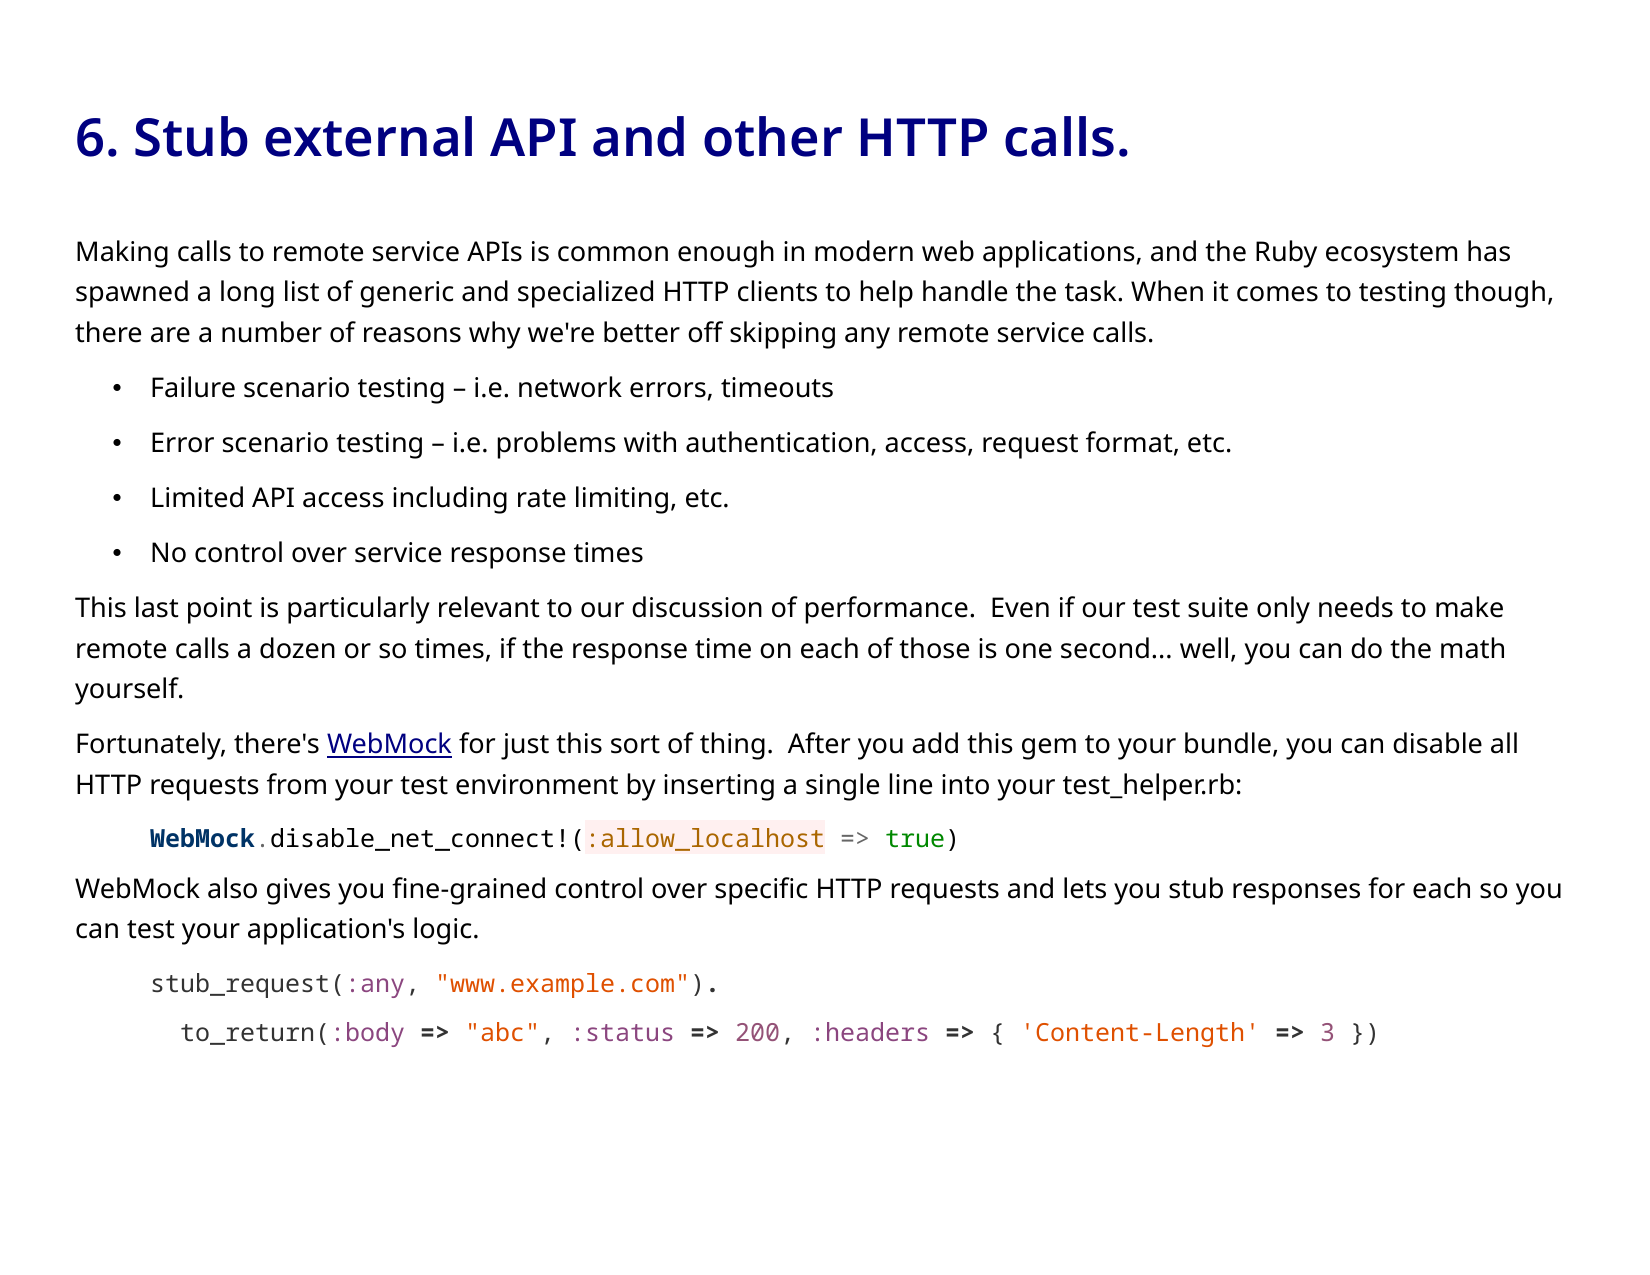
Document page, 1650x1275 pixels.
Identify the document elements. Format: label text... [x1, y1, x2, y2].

text Making calls to remote service APIs is common enough in modern web applications, and the Ruby ecosystem has spawned a long list of generic and specialized HTTP clients to help handle the task. When it comes to testing though, there are a number of reasons why we're better off skipping any remote service calls. [75, 232, 1575, 350]
list Error scenario testing – i.e. problems with authentication, access, request format, etc. [112, 423, 1575, 460]
text WebMock also gives you fine-grained control over specific HTTP requests and lets you stub responses for each so you can test your application's logic. [75, 869, 1575, 947]
text stub_request(:any, "www.example.com"). [150, 966, 1575, 999]
list Failure scenario testing – i.e. network errors, timeouts [112, 368, 1575, 405]
list No control over service response times [112, 533, 1575, 570]
list Limited API access including rate limiting, etc. [112, 478, 1575, 515]
text Fortunately, there's WebMock for just this sort of thing. After you add this gem to your bundle, you can disable all HTTP requests from your test environment by inserting a single line into your test_helper.rb: [75, 725, 1575, 802]
text This last point is particularly relevant to our discussion of performance. Even if our test suite only needs to make remote calls a dozen or so times, if the response time on each of those is one second... well, you can do the math yourself. [75, 589, 1575, 707]
subtitle 6. Stub external API and other HTTP calls. [75, 101, 1575, 172]
text WebMock.disable_net_connect!(:allow_localhost => true) [150, 820, 1575, 854]
text to_return(:body => "abc", :status => 200, :headers => { 'Content-Length' => 3 }) [150, 1014, 1575, 1049]
